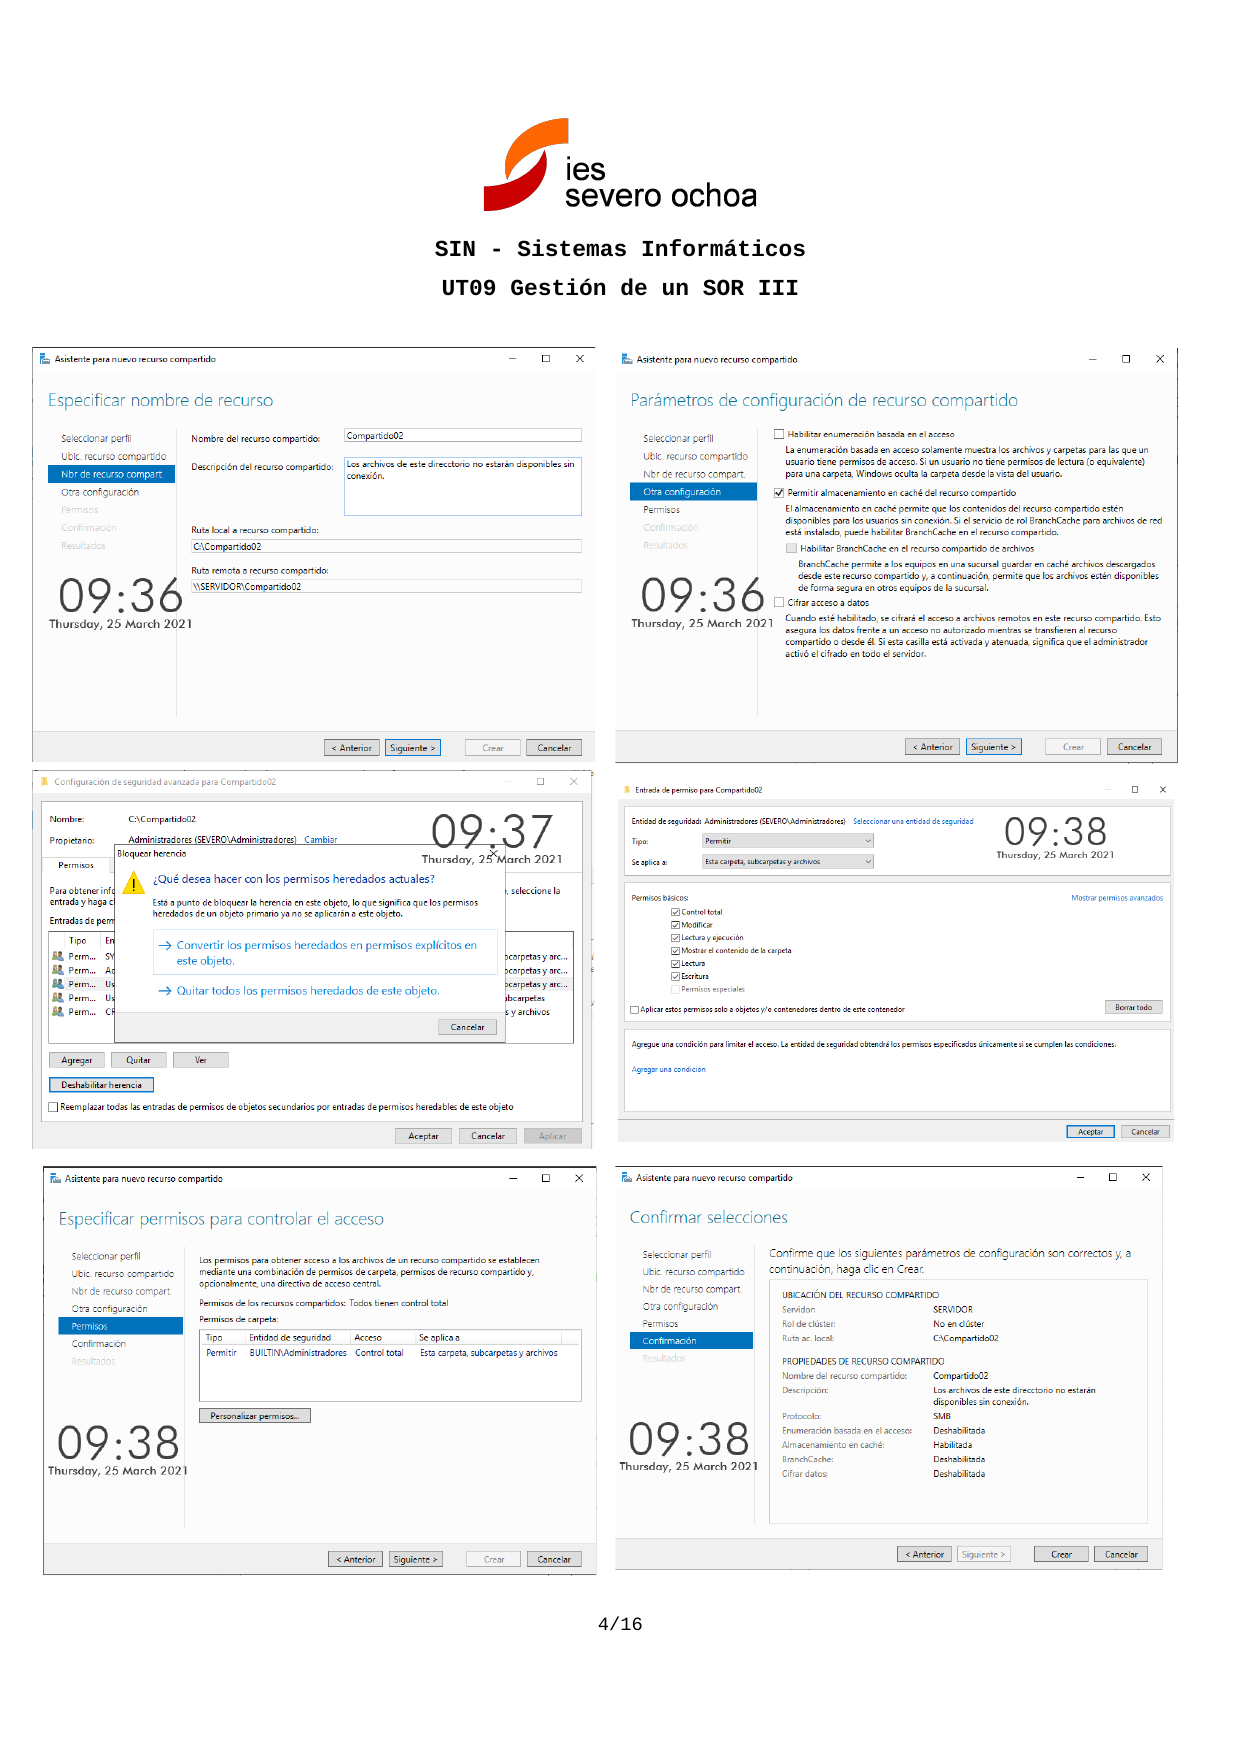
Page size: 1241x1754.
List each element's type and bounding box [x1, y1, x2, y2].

picture [615, 1166, 1163, 1570]
picture [615, 348, 1178, 764]
picture [43, 1166, 597, 1576]
picture [32, 770, 594, 1149]
picture [32, 347, 596, 762]
picture [618, 781, 1175, 1142]
picture [483, 118, 757, 211]
